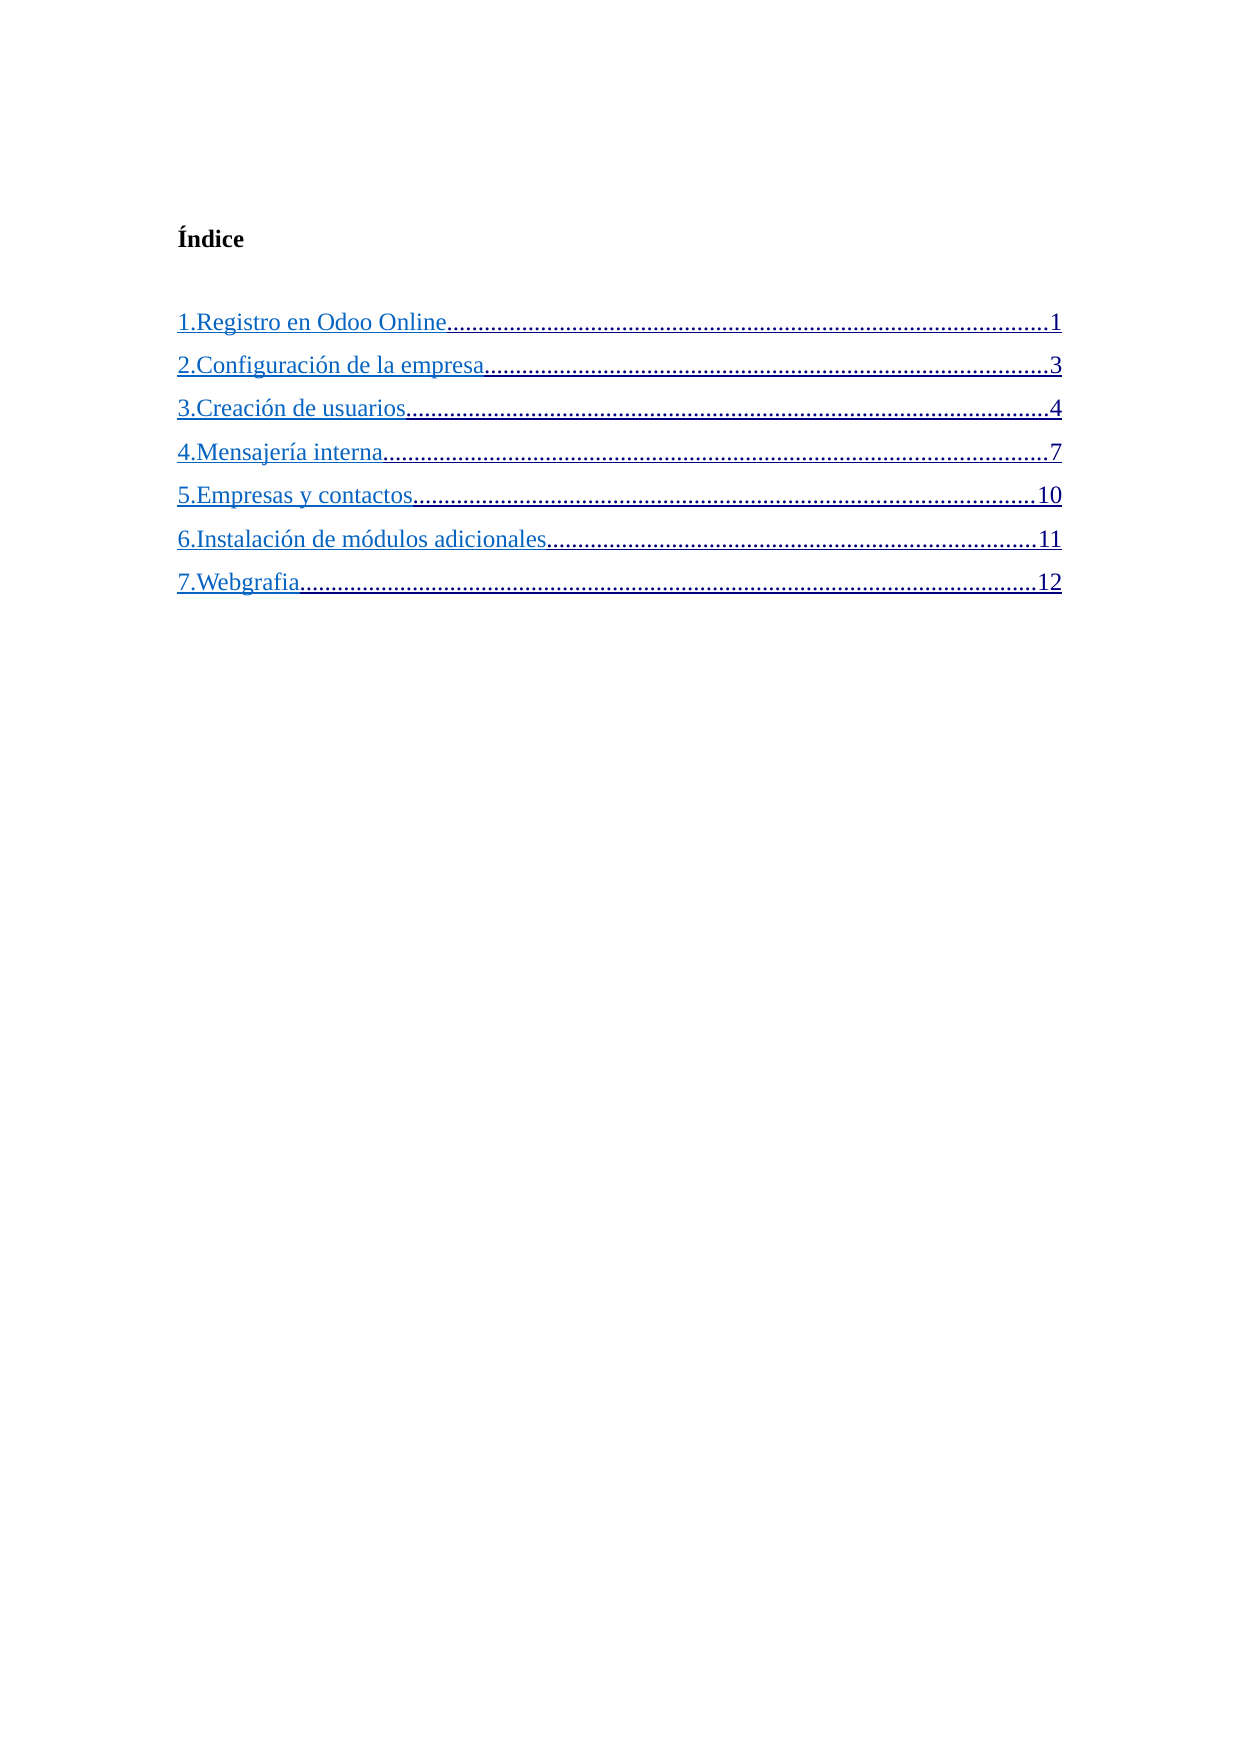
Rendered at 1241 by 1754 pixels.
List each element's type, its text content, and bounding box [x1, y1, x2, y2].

text 5.Empresas y contactos 10 [177, 480, 1063, 509]
text 3.Creación de usuarios 4 [177, 393, 1063, 422]
text 1.Registro en Odoo Online 1 [177, 307, 1063, 335]
text 7.Webgrafia 12 [177, 567, 1063, 596]
text 4.Mensajería interna 7 [177, 437, 1063, 466]
text Índice [177, 224, 1063, 253]
text 2.Configuración de la empresa 3 [177, 350, 1063, 379]
text 6.Instalación de módulos adicionales 11 [177, 524, 1063, 553]
